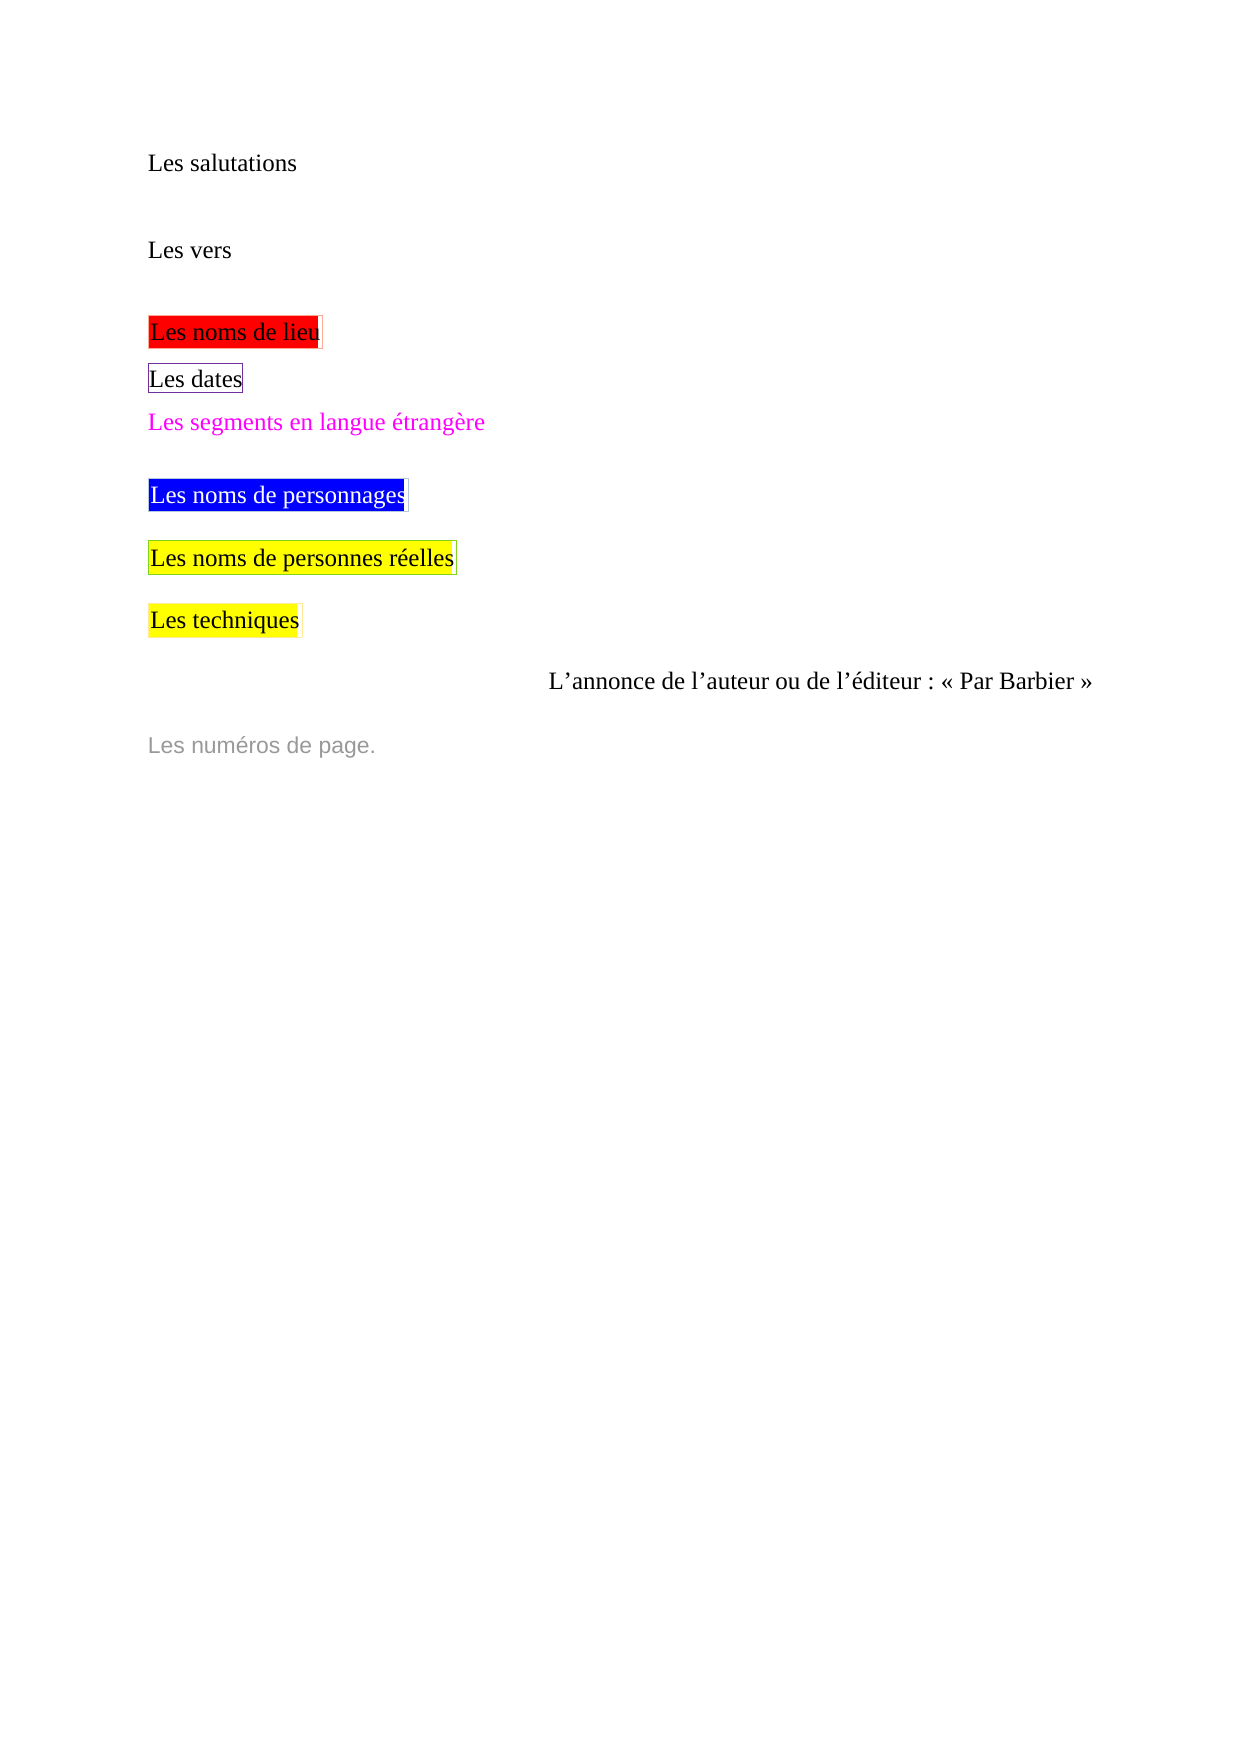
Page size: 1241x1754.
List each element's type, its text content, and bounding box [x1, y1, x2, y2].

text Les dates [149, 364, 242, 392]
text Les segments en langue étrangère [148, 407, 1093, 436]
text Les vers [148, 235, 1093, 264]
text Les salutations [148, 148, 1093, 176]
text Les noms de personnages [409, 478, 1093, 512]
text Les noms de lieu [323, 315, 1093, 349]
text [243, 363, 1093, 393]
text Les techniques [303, 603, 1093, 637]
text Les numéros de page. [376, 732, 1093, 758]
text L’annonce de l’auteur ou de l’éditeur : « Par Barbier » [148, 666, 1093, 694]
text Les noms de personnes réelles [457, 540, 1093, 574]
